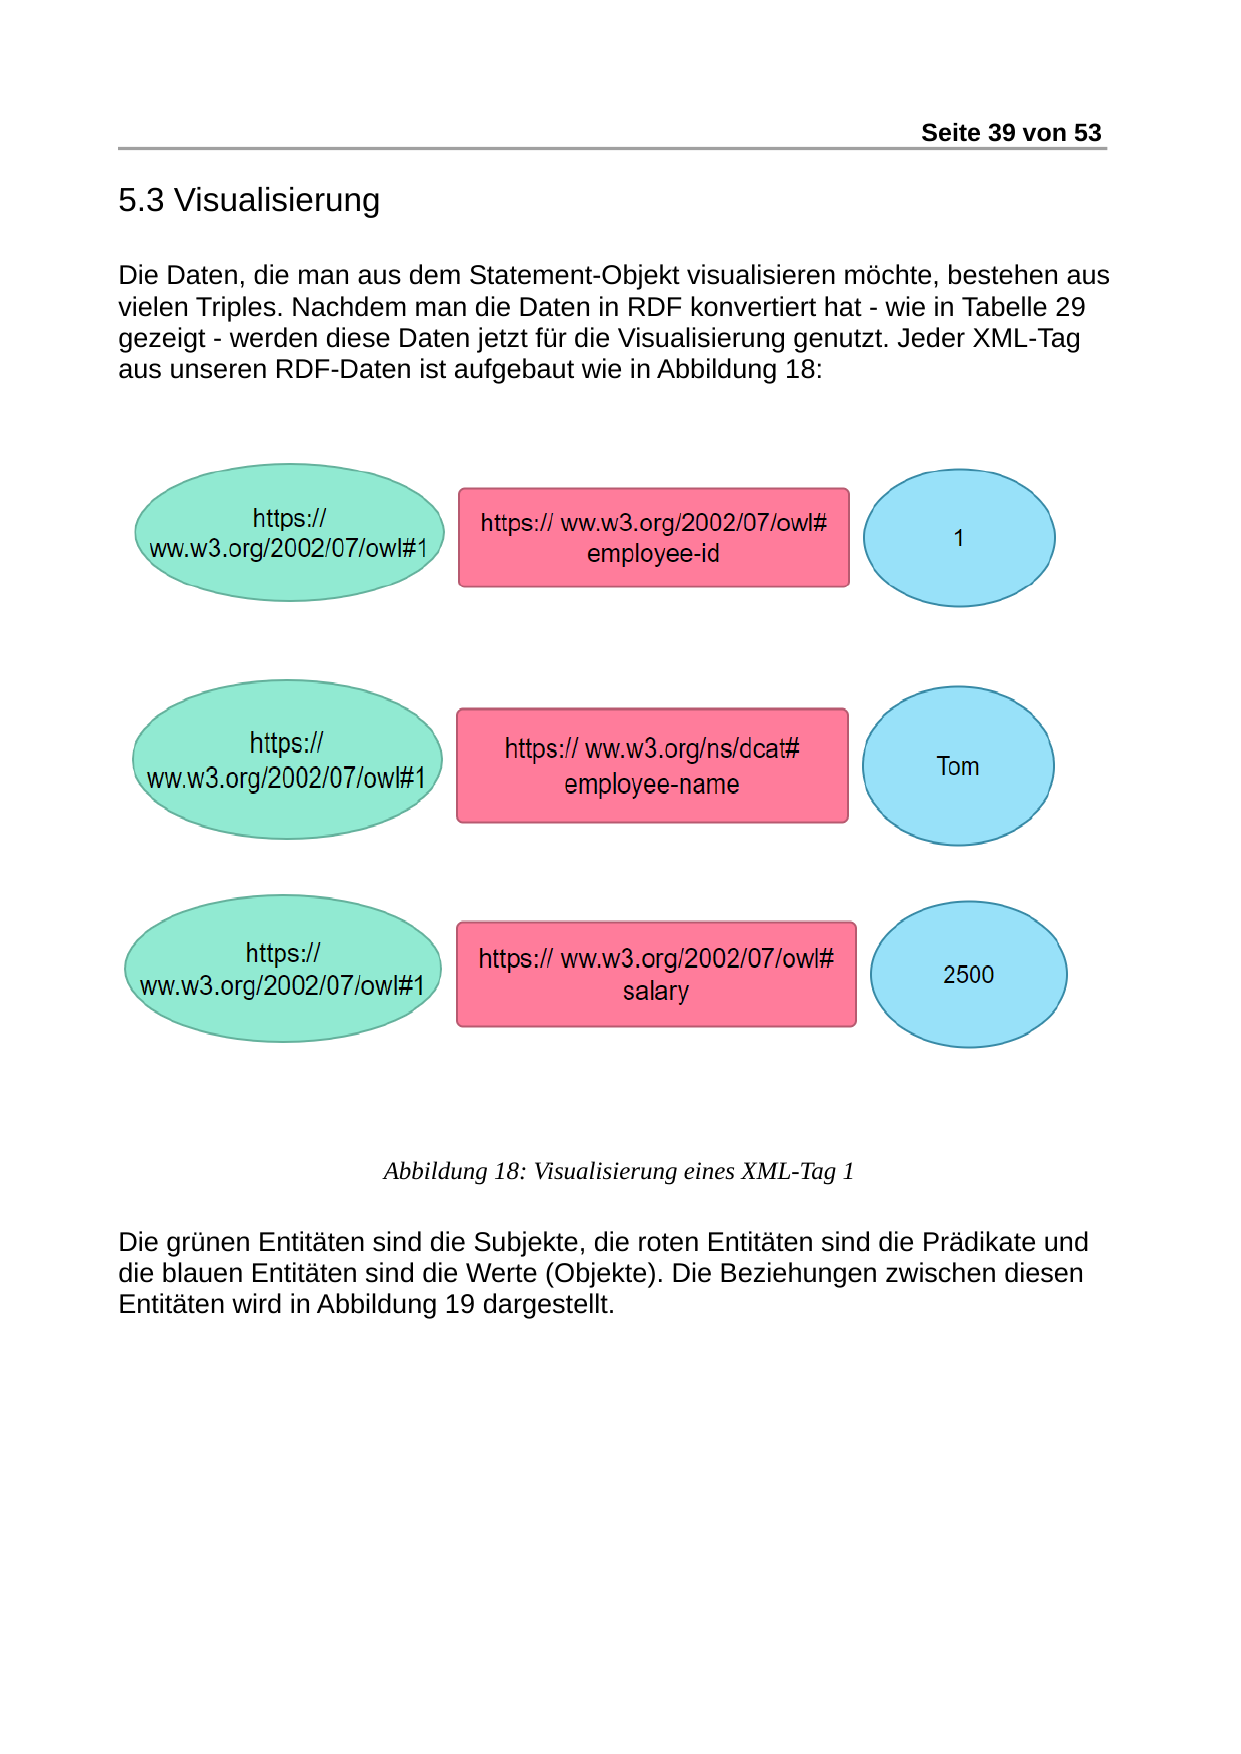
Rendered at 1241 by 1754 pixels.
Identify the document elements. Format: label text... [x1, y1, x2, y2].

picture [118, 415, 1084, 1103]
text Die Daten, die man aus dem Statement-Objekt visualisieren möchte, bestehen aus vielen Triples. Nachdem man die Daten in RDF konvertiert hat - wie in Tabelle 29 gezeigt - werden diese Daten jetzt für die Visualisierung genutzt. Jeder XML-Tag aus unseren RDF-Daten ist aufgebaut wie in Abbildung 18: [118, 259, 1123, 384]
subtitle Abbildung 18: Visualisierung eines XML-Tag 1 [118, 1156, 1123, 1185]
text Die grünen Entitäten sind die Subjekte, die roten Entitäten sind die Prädikate und die blauen Entitäten sind die Werte (Objekte). Die Beziehungen zwischen diesen Entitäten wird in Abbildung 19 dargestellt. [118, 1226, 1123, 1320]
subtitle 5.3 Visualisierung [118, 180, 1123, 218]
